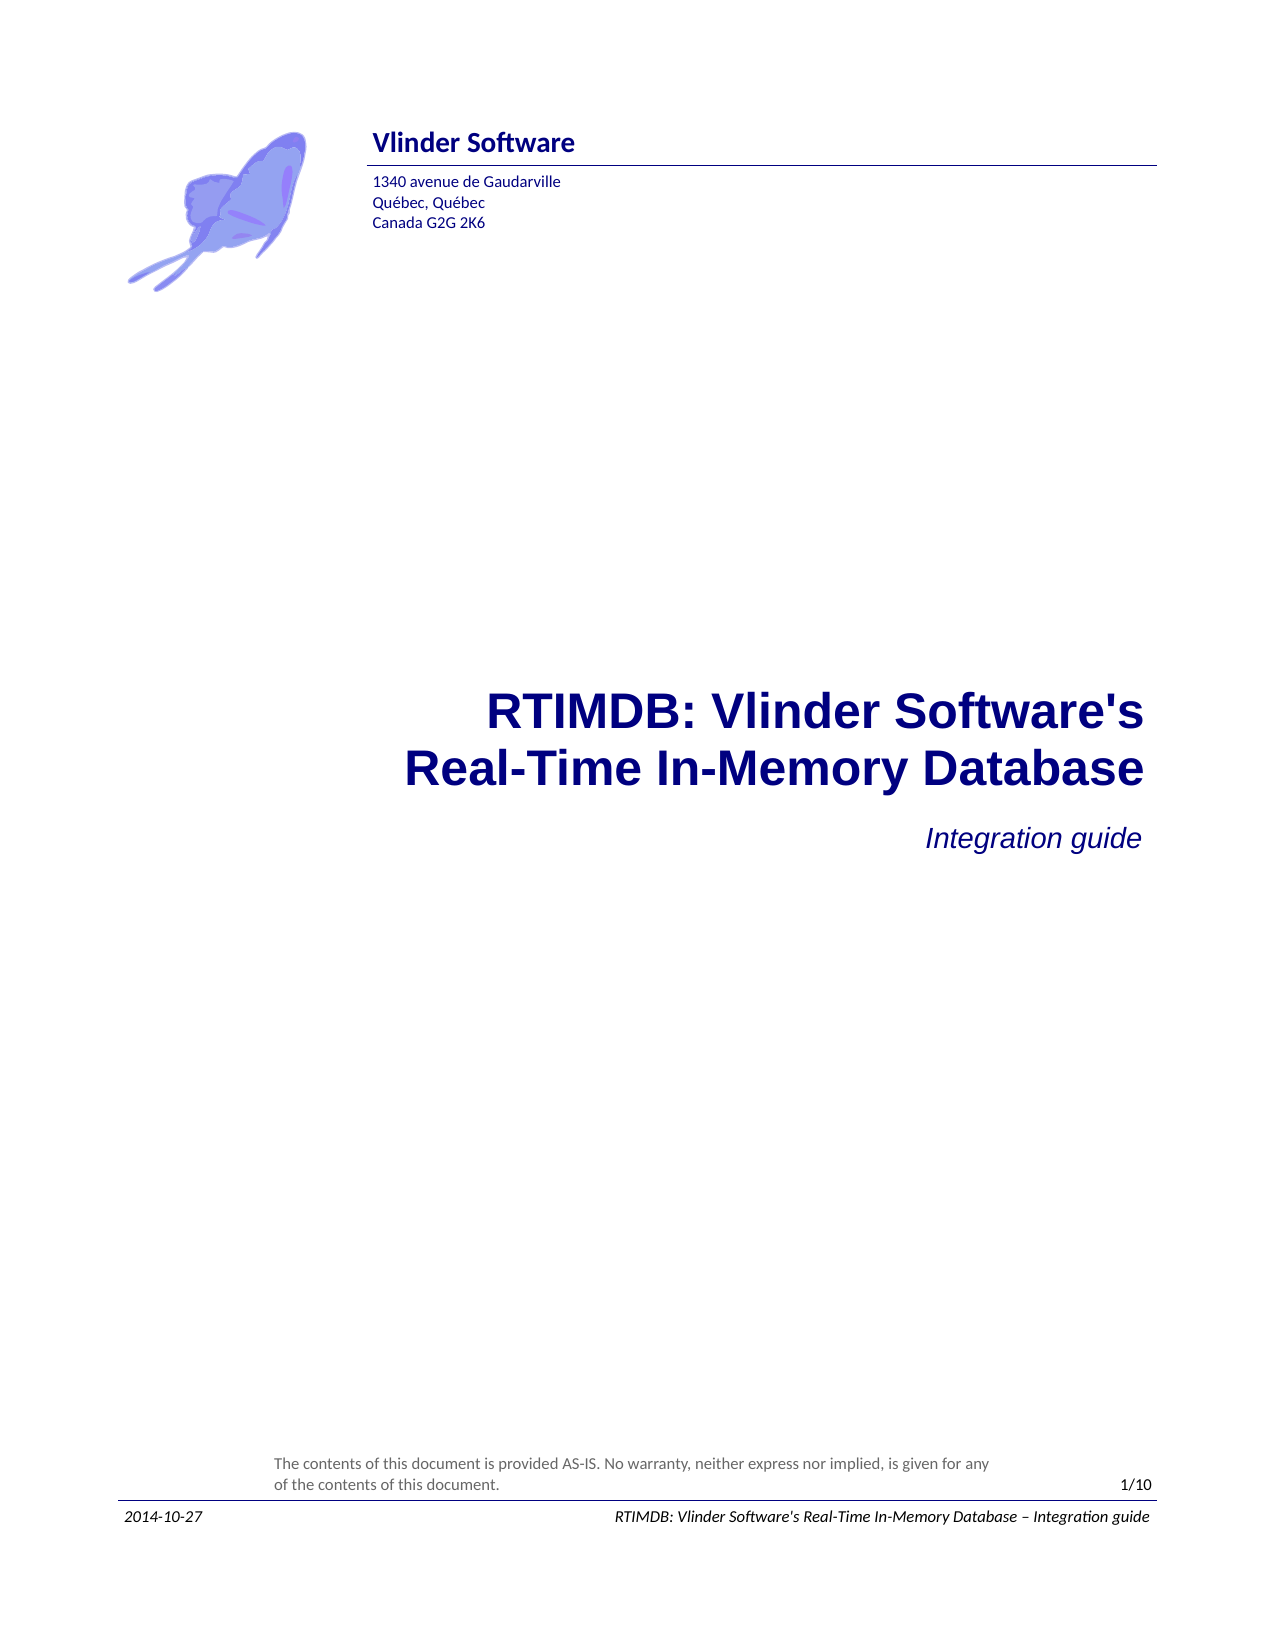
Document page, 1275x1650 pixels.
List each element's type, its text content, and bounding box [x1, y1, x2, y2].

subtitle Integration guide [366, 821, 1145, 854]
title RTIMDB: Vlinder Software's Real-Time In-Memory Database [366, 681, 1145, 796]
